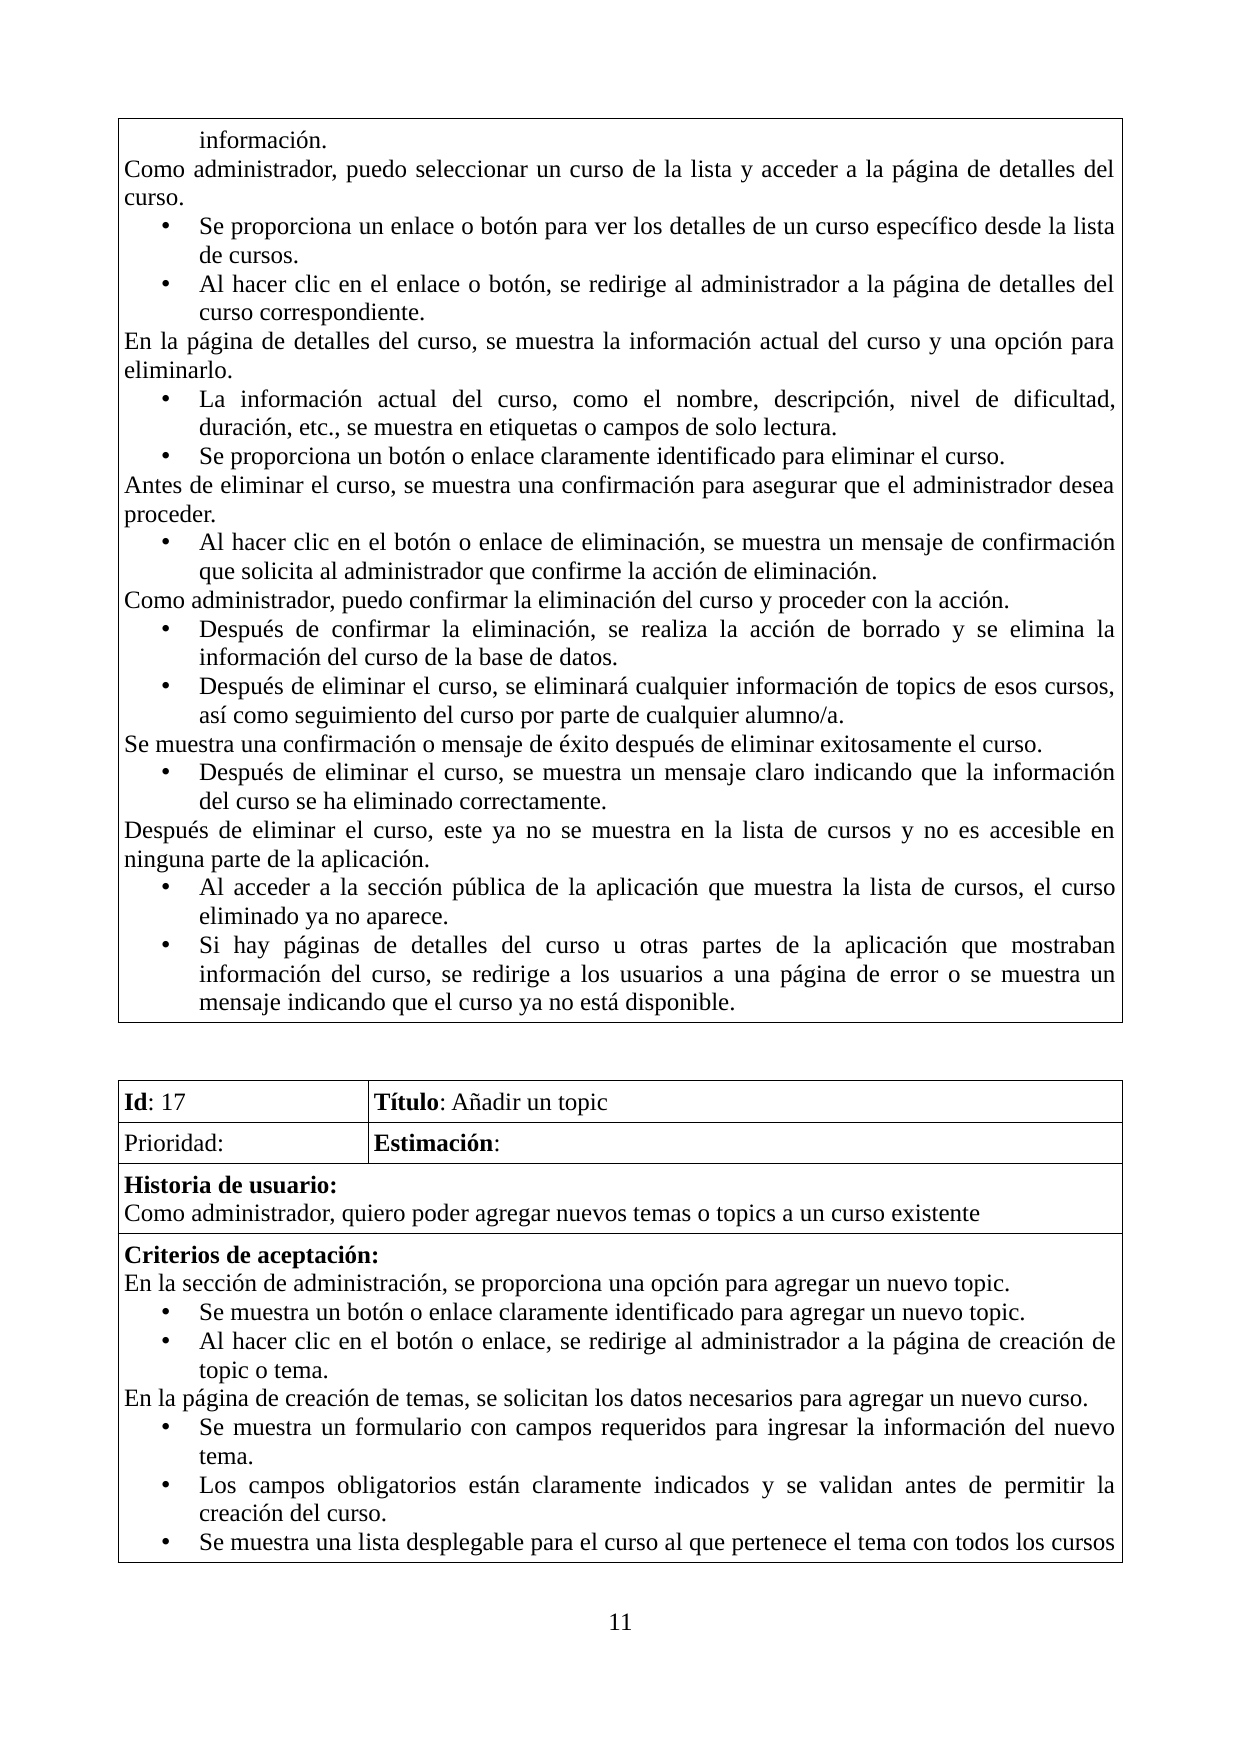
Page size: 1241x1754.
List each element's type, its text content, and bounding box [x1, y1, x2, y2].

table_cell Historia de usuario: Como administrador, quiero poder agregar nuevos temas o topics a un curso existente [119, 1164, 1122, 1233]
table_header Título: Añadir un topic [369, 1081, 1122, 1122]
table_cell información. Como administrador, puedo seleccionar un curso de la lista y acceder a la página de detalles del curso. Se proporciona un enlace o botón para ver los detalles de un curso específico desde la lista de cursos. Al hacer clic en el enlace o botón, se redirige al administrador a la página de detalles del curso correspondiente. En la página de detalles del curso, se muestra la información actual del curso y una opción para eliminarlo. La información actual del curso, como el nombre, descripción, nivel de dificultad, duración, etc., se muestra en etiquetas o campos de solo lectura. Se proporciona un botón o enlace claramente identificado para eliminar el curso. Antes de eliminar el curso, se muestra una confirmación para asegurar que el administrador desea proceder. Al hacer clic en el botón o enlace de eliminación, se muestra un mensaje de confirmación que solicita al administrador que confirme la acción de eliminación. Como administrador, puedo confirmar la eliminación del curso y proceder con la acción. Después de confirmar la eliminación, se realiza la acción de borrado y se elimina la información del curso de la base de datos. Después de eliminar el curso, se eliminará cualquier información de topics de esos cursos, así como seguimiento del curso por parte de cualquier alumno/a. Se muestra una confirmación o mensaje de éxito después de eliminar exitosamente el curso. Después de eliminar el curso, se muestra un mensaje claro indicando que la información del curso se ha eliminado correctamente. Después de eliminar el curso, este ya no se muestra en la lista de cursos y no es accesible en ninguna parte de la aplicación. Al acceder a la sección pública de la aplicación que muestra la lista de cursos, el curso eliminado ya no aparece. Si hay páginas de detalles del curso u otras partes de la aplicación que mostraban información del curso, se redirige a los usuarios a una página de error o se muestra un mensaje indicando que el curso ya no está disponible. [119, 119, 1122, 1022]
table_cell Prioridad: [119, 1123, 368, 1163]
table_header Id: 17 [119, 1081, 368, 1122]
table_cell Estimación: [369, 1123, 1122, 1163]
table_cell Criterios de aceptación: En la sección de administración, se proporciona una opción para agregar un nuevo topic. Se muestra un botón o enlace claramente identificado para agregar un nuevo topic. Al hacer clic en el botón o enlace, se redirige al administrador a la página de creación de topic o tema. En la página de creación de temas, se solicitan los datos necesarios para agregar un nuevo curso. Se muestra un formulario con campos requeridos para ingresar la información del nuevo tema. Los campos obligatorios están claramente indicados y se validan antes de permitir la creación del curso. Se muestra una lista desplegable para el curso al que pertenece el tema con todos los cursos [119, 1234, 1122, 1562]
